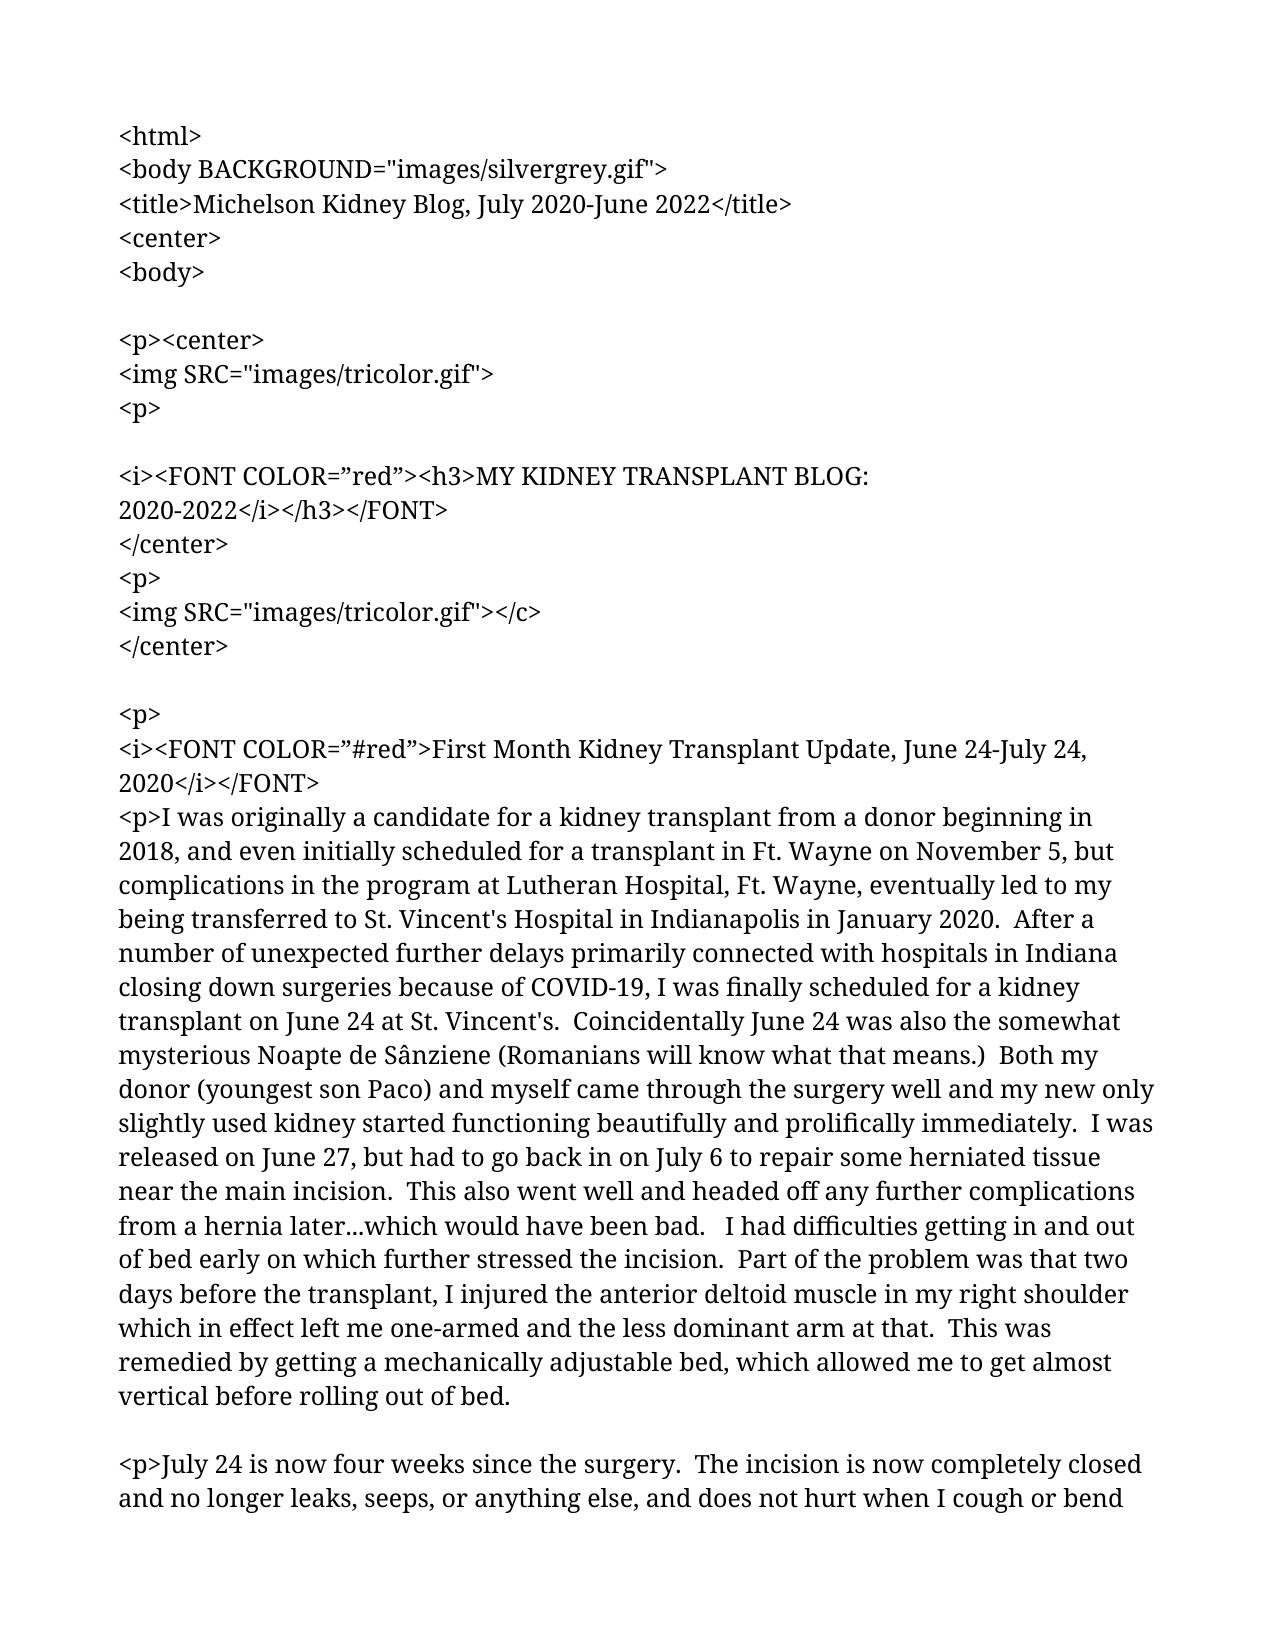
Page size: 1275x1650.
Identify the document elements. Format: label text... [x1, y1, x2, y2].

text <body BACKGROUND="images/silvergrey.gif"> [118, 152, 1157, 186]
text </center> [118, 629, 1157, 663]
text <p> [118, 697, 1157, 731]
text <p> [118, 561, 1157, 595]
text <p>July 24 is now four weeks since the surgery. The incision is now completely closed and no longer leaks, seeps, or anything else, and does not hurt when I cough or bend [118, 1447, 1157, 1515]
text <i><FONT COLOR=”red”><h3>MY KIDNEY TRANSPLANT BLOG: 2020-2022</i></h3></FONT> [118, 459, 1157, 527]
text <title>Michelson Kidney Blog, July 2020-June 2022</title> [118, 186, 1157, 220]
text <p> [118, 391, 1157, 425]
text </center> [118, 527, 1157, 561]
text <body> [118, 254, 1157, 288]
text <img SRC="images/tricolor.gif"></c> [118, 595, 1157, 629]
text <p>I was originally a candidate for a kidney transplant from a donor beginning in 2018, and even initially scheduled for a transplant in Ft. Wayne on November 5, but complications in the program at Lutheran Hospital, Ft. Wayne, eventually led to my being transferred to St. Vincent's Hospital in Indianapolis in January 2020. After a number of unexpected further delays primarily connected with hospitals in Indiana closing down surgeries because of COVID-19, I was finally scheduled for a kidney transplant on June 24 at St. Vincent's. Coincidentally June 24 was also the somewhat mysterious Noapte de Sânziene (Romanians will know what that means.) Both my donor (youngest son Paco) and myself came through the surgery well and my new only slightly used kidney started functioning beautifully and prolifically immediately. I was released on June 27, but had to go back in on July 6 to repair some herniated tissue near the main incision. This also went well and headed off any further complications from a hernia later...which would have been bad. I had difficulties getting in and out of bed early on which further stressed the incision. Part of the problem was that two days before the transplant, I injured the anterior deltoid muscle in my right shoulder which in effect left me one-armed and the less dominant arm at that. This was remedied by getting a mechanically adjustable bed, which allowed me to get almost vertical before rolling out of bed. [118, 799, 1157, 1412]
text <i><FONT COLOR=”#red”>First Month Kidney Transplant Update, June 24-July 24, 2020</i></FONT> [118, 731, 1157, 799]
text <img SRC="images/tricolor.gif"> [118, 357, 1157, 391]
text <html> [118, 118, 1157, 152]
text <center> [118, 220, 1157, 254]
text <p><center> [118, 322, 1157, 357]
